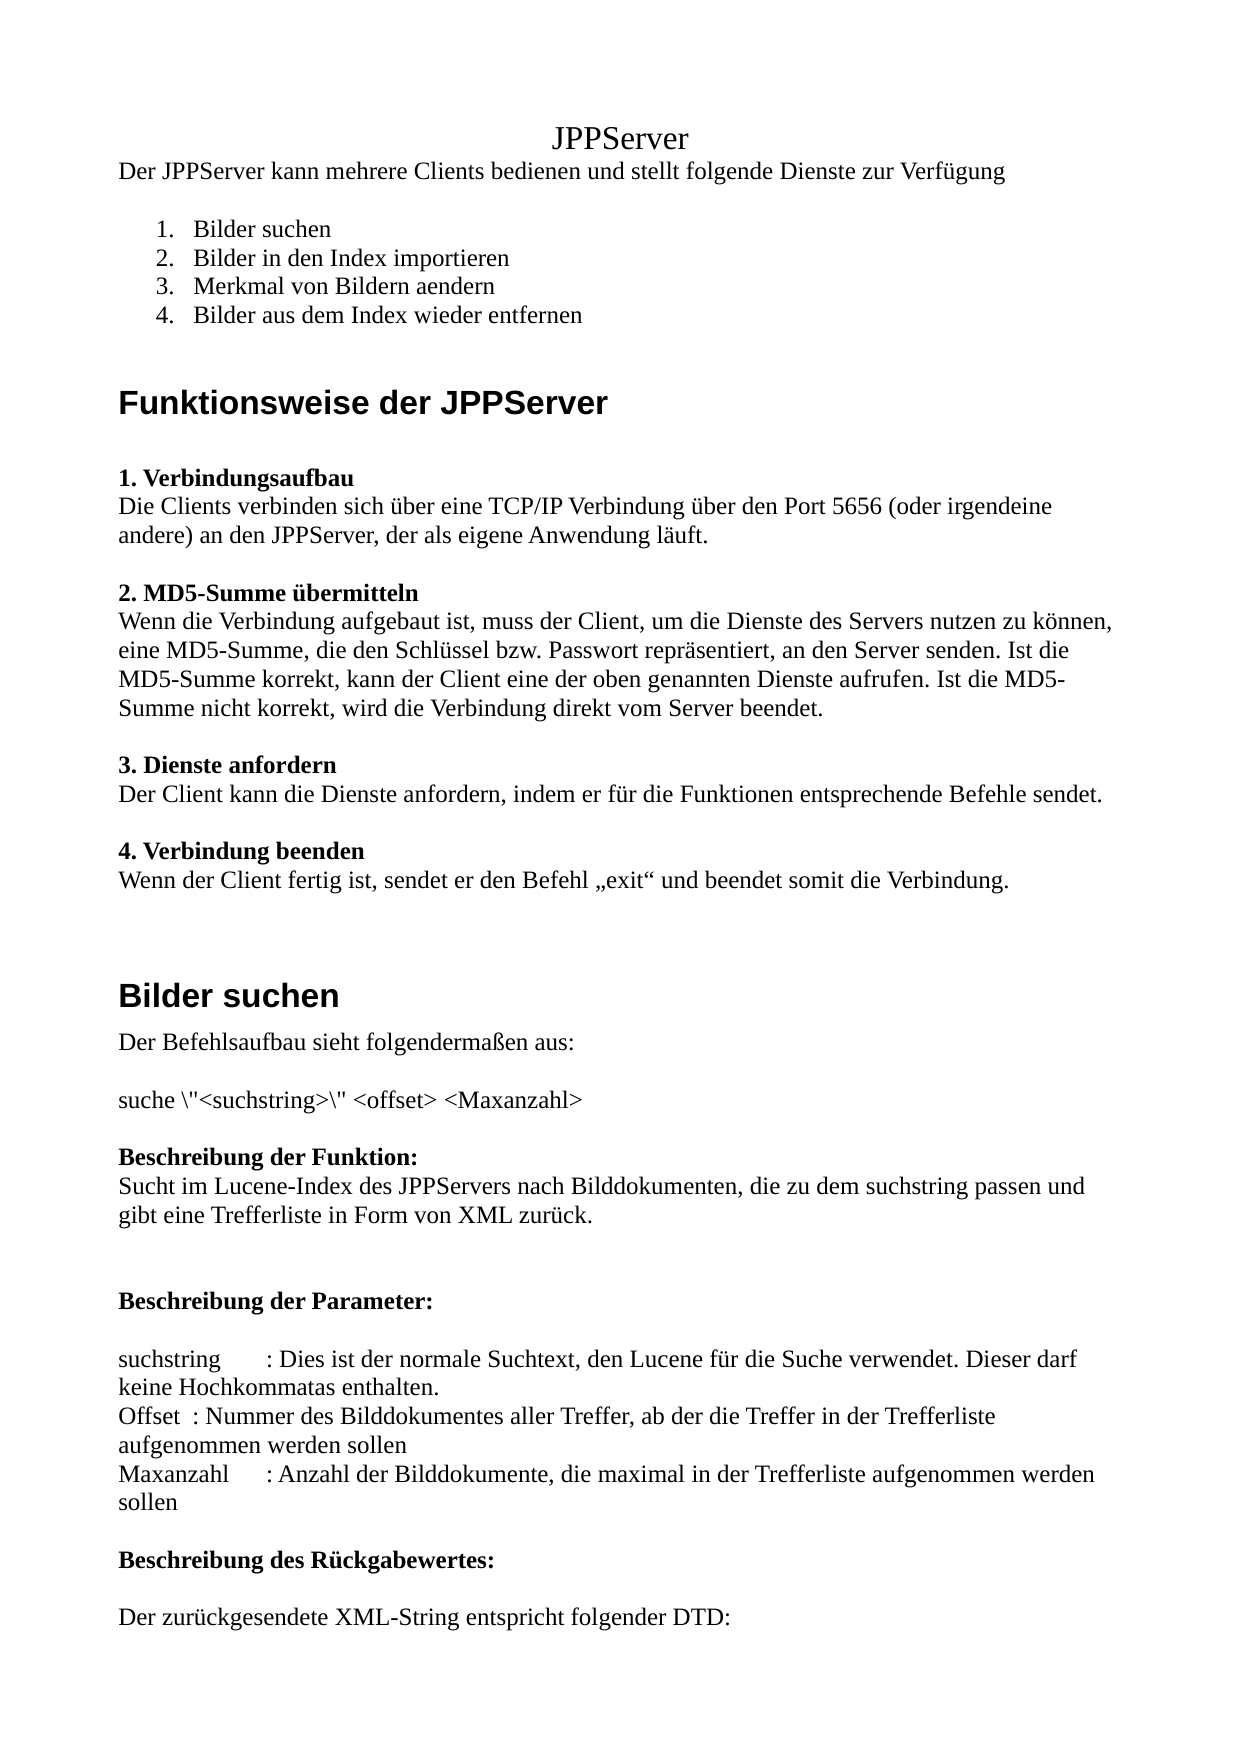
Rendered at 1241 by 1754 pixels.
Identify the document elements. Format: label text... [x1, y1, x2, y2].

text Beschreibung der Funktion: [118, 1142, 1122, 1171]
text 2. MD5-Summe übermitteln [118, 578, 1122, 606]
text Der JPPServer kann mehrere Clients bedienen und stellt folgende Dienste zur Verfügung [118, 156, 1122, 185]
text suche \"<suchstring>\" <offset> <Maxanzahl> [118, 1085, 1122, 1114]
text Beschreibung des Rückgabewertes: [118, 1545, 1122, 1574]
text 4. Verbindung beenden [118, 836, 1122, 865]
text Sucht im Lucene-Index des JPPServers nach Bilddokumenten, die zu dem suchstring passen und gibt eine Trefferliste in Form von XML zurück. [118, 1171, 1122, 1229]
list Bilder suchen [156, 214, 1122, 243]
text Offset : Nummer des Bilddokumentes aller Treffer, ab der die Treffer in der Trefferliste aufgenommen werden sollen [118, 1401, 1122, 1459]
text Der zurückgesendete XML-String entspricht folgender DTD: [118, 1602, 1122, 1631]
text Wenn der Client fertig ist, sendet er den Befehl „exit“ und beendet somit die Verbindung. [118, 865, 1122, 894]
text Der Befehlsaufbau sieht folgendermaßen aus: [118, 1027, 1122, 1056]
text Beschreibung der Parameter: [118, 1286, 1122, 1315]
text Wenn die Verbindung aufgebaut ist, muss der Client, um die Dienste des Servers nutzen zu können, eine MD5-Summe, die den Schlüssel bzw. Passwort repräsentiert, an den Server senden. Ist die MD5-Summe korrekt, kann der Client eine der oben genannten Dienste aufrufen. Ist die MD5-Summe nicht korrekt, wird die Verbindung direkt vom Server beendet. [118, 606, 1122, 721]
subtitle Funktionsweise der JPPServer [118, 383, 1122, 421]
text Die Clients verbinden sich über eine TCP/IP Verbindung über den Port 5656 (oder irgendeine andere) an den JPPServer, der als eigene Anwendung läuft. [118, 491, 1122, 549]
text 1. Verbindungsaufbau [118, 463, 1122, 491]
text JPPServer [118, 118, 1122, 156]
list Bilder in den Index importieren [156, 243, 1122, 271]
list Merkmal von Bildern aendern [156, 271, 1122, 300]
text Maxanzahl : Anzahl der Bilddokumente, die maximal in der Trefferliste aufgenommen werden sollen [118, 1459, 1122, 1516]
list Bilder aus dem Index wieder entfernen [156, 300, 1122, 329]
subtitle Bilder suchen [118, 976, 1122, 1015]
text 3. Dienste anfordern [118, 750, 1122, 779]
text Der Client kann die Dienste anfordern, indem er für die Funktionen entsprechende Befehle sendet. [118, 779, 1122, 808]
text suchstring : Dies ist der normale Suchtext, den Lucene für die Suche verwendet. Dieser darf keine Hochkommatas enthalten. [118, 1344, 1122, 1401]
